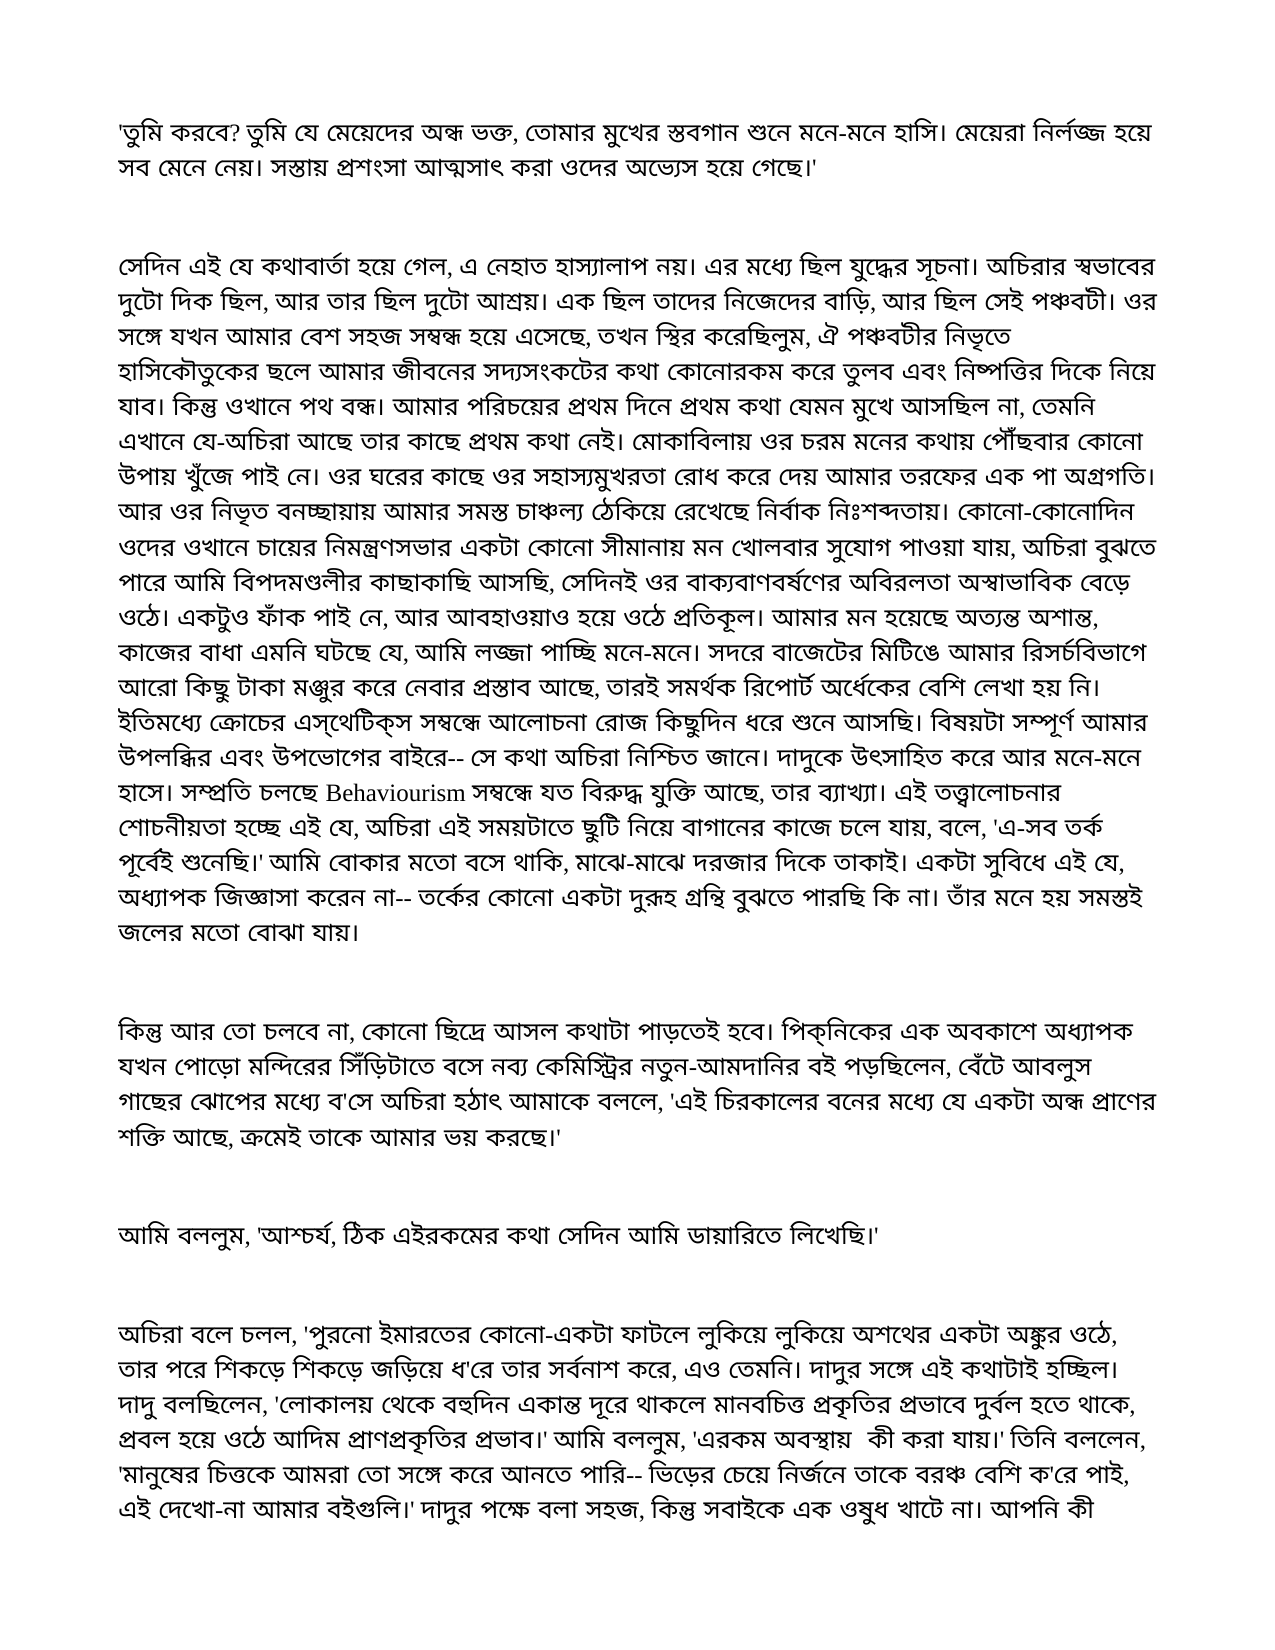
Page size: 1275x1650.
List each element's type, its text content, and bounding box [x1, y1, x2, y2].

text কিন্তু আর তো চলবে না, কোনো ছিদ্রে আসল কথাটা পাড়তেই হবে। পিক্‌নিকের এক অবকাশে অধ্যাপক যখন পোড়ো মন্দিরের সিঁড়িটাতে বসে নব্য কেমিস্ট্রির নতুন-আমদানির বই পড়ছিলেন, বেঁটে আবলুস গাছের ঝোপের মধ্যে ব'সে অচিরা হঠাৎ আমাকে বললে, 'এই চিরকালের বনের মধ্যে যে একটা অন্ধ প্রাণের শক্তি আছে, ক্রমেই তাকে আমার ভয় করছে।' [118, 1017, 1157, 1152]
text অচিরা বলে চলল, 'পুরনো ইমারতের কোনো-একটা ফাটলে লুকিয়ে লুকিয়ে অশথের একটা অঙ্কুর ওঠে, তার পরে শিকড়ে শিকড়ে জড়িয়ে ধ'রে তার সর্বনাশ করে, এও তেমনি। দাদুর সঙ্গে এই কথাটাই হচ্ছিল। দাদু বলছিলেন, 'লোকালয় থেকে বহুদিন একান্ত দূরে থাকলে মানবচিত্ত প্রকৃতির প্রভাবে দুর্বল হতে থাকে, প্রবল হয়ে ওঠে আদিম প্রাণপ্রকৃতির প্রভাব।' আমি বললুম, 'এরকম অবস্থায় কী করা যায়।' তিনি বললেন, 'মানুষের চিত্তকে আমরা তো সঙ্গে করে আনতে পারি-- ভিড়ের চেয়ে নির্জনে তাকে বরঞ্চ বেশি ক'রে পাই, এই দেখো-না আমার বইগুলি।' দাদুর পক্ষে বলা সহজ, কিন্তু সবাইকে এক ওষুধ খাটে না। আপনি কী [118, 1320, 1157, 1525]
text 'তুমি করবে? তুমি যে মেয়েদের অন্ধ ভক্ত, তোমার মুখের স্তবগান শুনে মনে-মনে হাসি। মেয়েরা নির্লজ্জ হয়ে সব মেনে নেয়। সস্তায় প্রশংসা আত্মসাৎ করা ওদের অভ্যেস হয়ে গেছে।' [118, 118, 1157, 182]
text আমি বললুম, 'আশ্চর্য, ঠিক এইরকমের কথা সেদিন আমি ডায়ারিতে লিখেছি।' [118, 1221, 1157, 1251]
text সেদিন এই যে কথাবার্তা হয়ে গেল, এ নেহাত হাস্যালাপ নয়। এর মধ্যে ছিল যুদ্ধের সূচনা। অচিরার স্বভাবের দুটো দিক ছিল, আর তার ছিল দুটো আশ্রয়। এক ছিল তাদের নিজেদের বাড়ি, আর ছিল সেই পঞ্চবটী। ওর সঙ্গে যখন আমার বেশ সহজ সম্বন্ধ হয়ে এসেছে, তখন স্থির করেছিলুম, ঐ পঞ্চবটীর নিভৃতে হাসিকৌতুকের ছলে আমার জীবনের সদ্যসংকটের কথা কোনোরকম করে তুলব এবং নিষ্পত্তির দিকে নিয়ে যাব। কিন্তু ওখানে পথ বন্ধ। আমার পরিচয়ের প্রথম দিনে প্রথম কথা যেমন মুখে আসছিল না, তেমনি এখানে যে-অচিরা আছে তার কাছে প্রথম কথা নেই। মোকাবিলায় ওর চরম মনের কথায় পৌঁছবার কোনো উপায় খুঁজে পাই নে। ওর ঘরের কাছে ওর সহাস্যমুখরতা রোধ করে দেয় আমার তরফের এক পা অগ্রগতি। আর ওর নিভৃত বনচ্ছায়ায় আমার সমস্ত চাঞ্চল্য ঠেকিয়ে রেখেছে নির্বাক নিঃশব্দতায়। কোনো-কোনোদিন ওদের ওখানে চায়ের নিমন্ত্রণসভার একটা কোনো সীমানায় মন খোলবার সুযোগ পাওয়া যায়, অচিরা বুঝতে পারে আমি বিপদমণ্ডলীর কাছাকাছি আসছি, সেদিনই ওর বাক্যবাণবর্ষণের অবিরলতা অস্বাভাবিক বেড়ে ওঠে। একটুও ফাঁক পাই নে, আর আবহাওয়াও হয়ে ওঠে প্রতিকূল। আমার মন হয়েছে অত্যন্ত অশান্ত, কাজের বাধা এমনি ঘটছে যে, আমি লজ্জা পাচ্ছি মনে-মনে। সদরে বাজেটের মিটিঙে আমার রিসর্চবিভাগে আরো কিছু টাকা মঞ্জুর করে নেবার প্রস্তাব আছে, তারই সমর্থক রিপোর্ট অর্ধেকের বেশি লেখা হয় নি। ইতিমধ্যে ক্রোচের এস্‌থেটিক্‌স সম্বন্ধে আলোচনা রোজ কিছুদিন ধরে শুনে আসছি। বিষয়টা সম্পূর্ণ আমার উপলব্ধির এবং উপভোগের বাইরে-- সে কথা অচিরা নিশ্চিত জানে। দাদুকে উৎসাহিত করে আর মনে-মনে হাসে। সম্প্রতি চলছে Behaviourism সম্বন্ধে যত বিরুদ্ধ যুক্তি আছে, তার ব্যাখ্যা। এই তত্ত্বালোচনার শোচনীয়তা হচ্ছে এই যে, অচিরা এই সময়টাতে ছুটি নিয়ে বাগানের কাজে চলে যায়, বলে, 'এ-সব তর্ক পূর্বেই শুনেছি।' আমি বোকার মতো বসে থাকি, মাঝে-মাঝে দরজার দিকে তাকাই। একটা সুবিধে এই যে, অধ্যাপক জিজ্ঞাসা করেন না-- তর্কের কোনো একটা দুরূহ গ্রন্থি বুঝতে পারছি কি না। তাঁর মনে হয় সমস্তই জলের মতো বোঝা যায়। [118, 252, 1157, 948]
